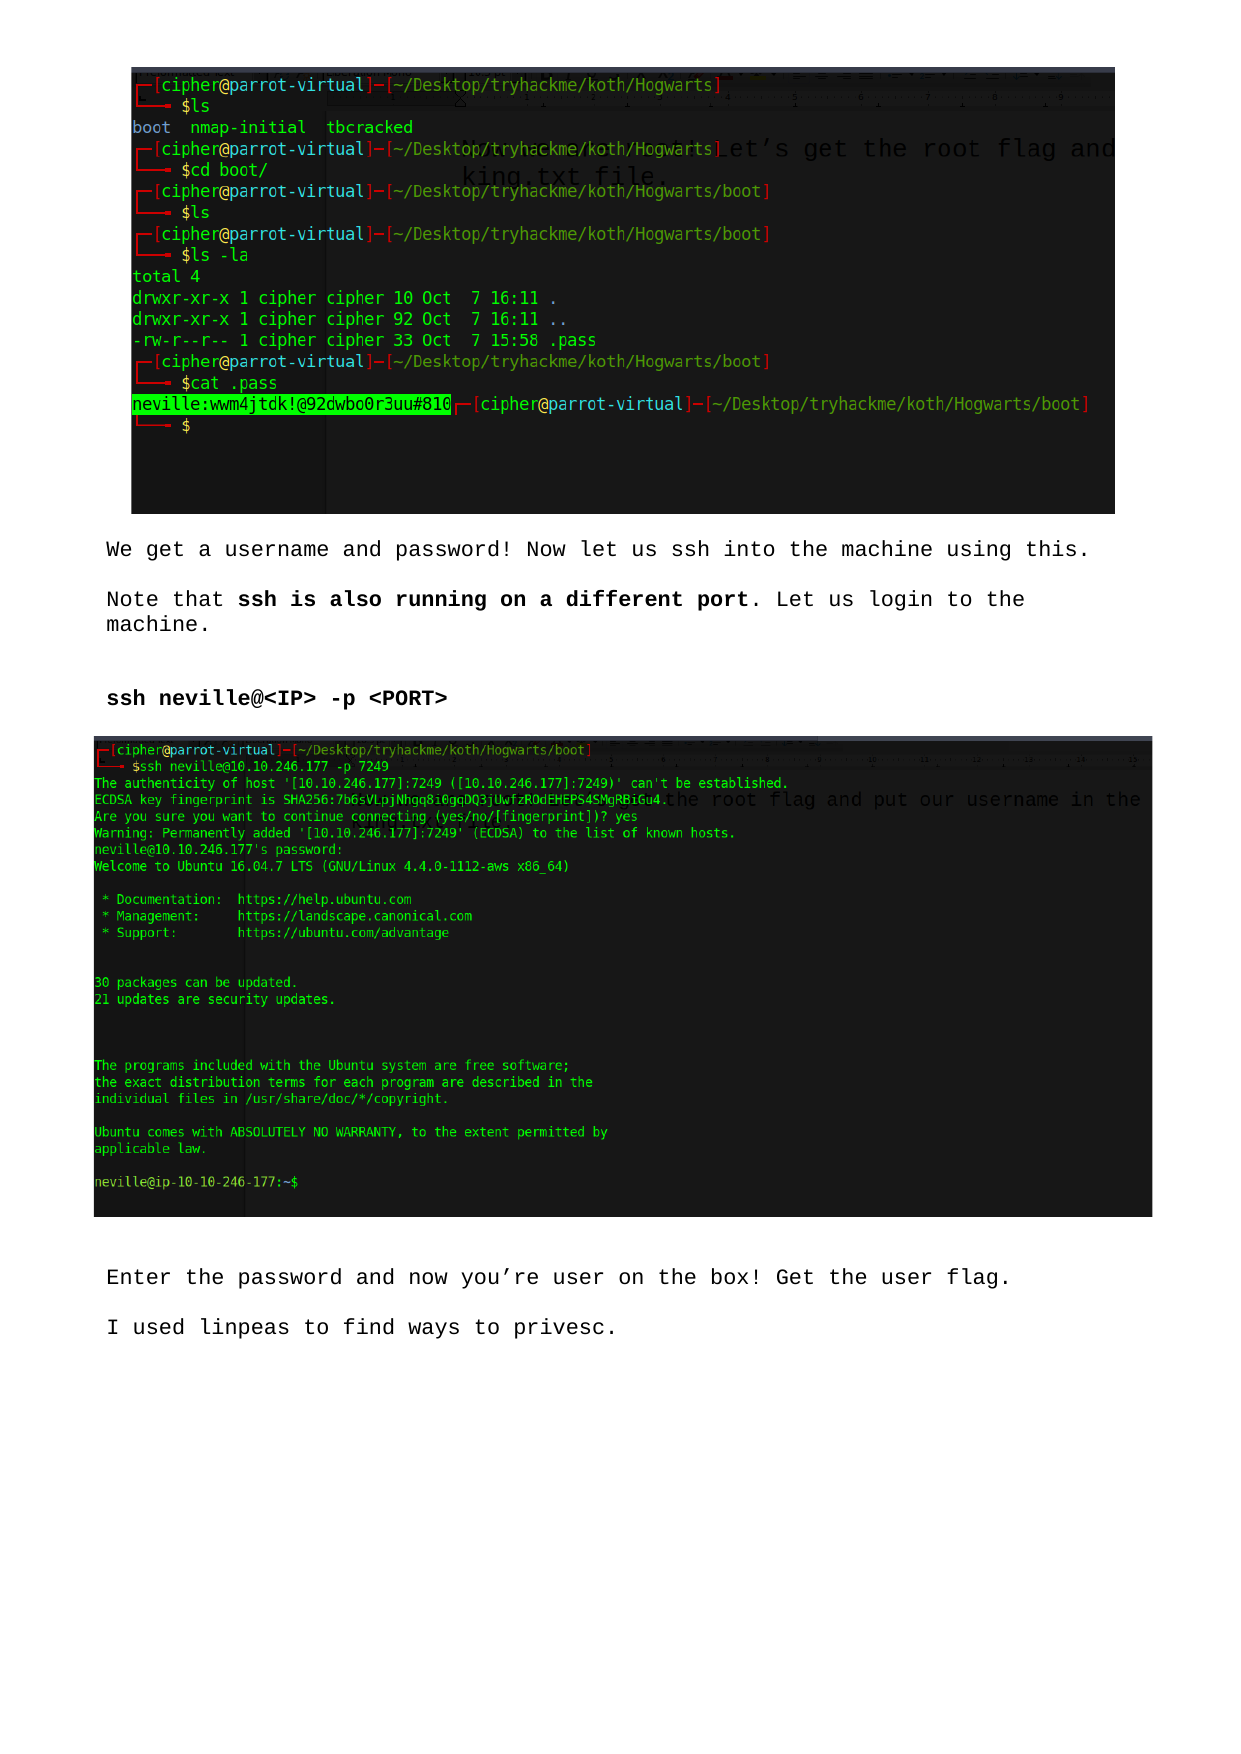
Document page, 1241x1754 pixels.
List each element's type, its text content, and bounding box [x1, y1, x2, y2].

text Note that ssh is also running on a different port. Let us login to the [106, 588, 1140, 613]
text We get a username and password! Now let us ssh into the machine using this. [106, 538, 1140, 563]
text I used linpeas to find ways to privesc. [106, 1316, 1140, 1341]
picture [131, 67, 1115, 514]
text machine. [106, 613, 1140, 637]
text Enter the password and now you’re user on the box! Get the user flag. [106, 1266, 1140, 1291]
picture [93, 736, 1153, 1217]
text ssh neville@<IP> -p <PORT> [106, 687, 1140, 712]
